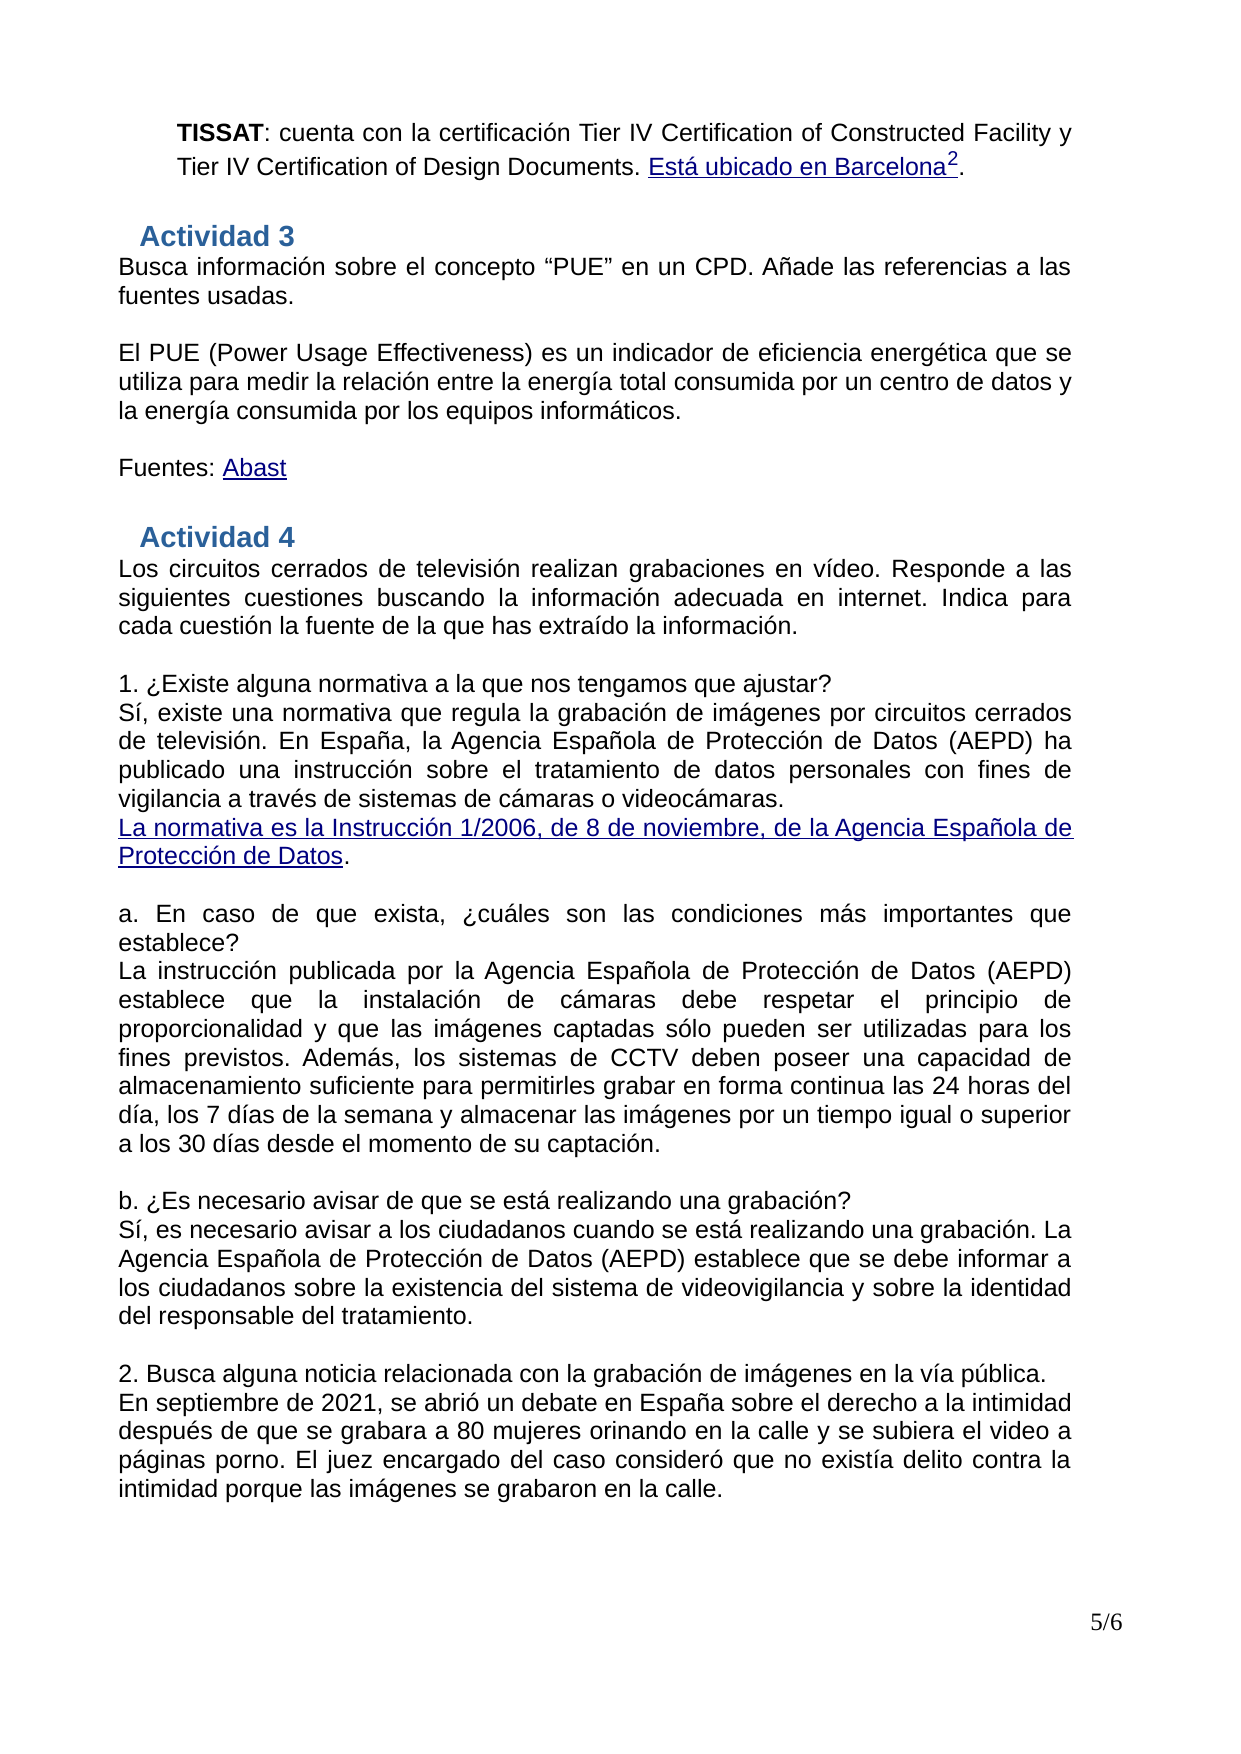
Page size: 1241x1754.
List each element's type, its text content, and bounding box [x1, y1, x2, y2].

list El PUE (Power Usage Effectiveness) es un indicador de eficiencia energética que se utiliza para medir la relación entre la energía total consumida por un centro de datos y la energía consumida por los equipos informáticos. [118, 338, 1073, 424]
subtitle Actividad 4 [139, 520, 1122, 554]
subtitle Actividad 3 [139, 218, 1122, 252]
list Fuentes: Abast [118, 453, 1073, 482]
list Protección de Datos. [118, 839, 1073, 870]
list b. ¿Es necesario avisar de que se está realizando una grabación? [118, 1186, 1073, 1215]
list La instrucción publicada por la Agencia Española de Protección de Datos (AEPD) establece que la instalación de cámaras debe respetar el principio de proporcionalidad y que las imágenes captadas sólo pueden ser utilizadas para los fines previstos. Además, los sistemas de CCTV deben poseer una capacidad de almacenamiento suficiente para permitirles grabar en forma continua las 24 horas del día, los 7 días de la semana y almacenar las imágenes por un tiempo igual o superior a los 30 días desde el momento de su captación. [118, 956, 1073, 1157]
list 1. ¿Existe alguna normativa a la que nos tengamos que ajustar? [118, 669, 1073, 697]
list Busca información sobre el concepto “PUE” en un CPD. Añade las referencias a las fuentes usadas. [118, 252, 1073, 309]
list 2. Busca alguna noticia relacionada con la grabación de imágenes en la vía pública. [118, 1359, 1073, 1387]
list En septiembre de 2021, se abrió un debate en España sobre el derecho a la intimidad después de que se grabara a 80 mujeres orinando en la calle y se subiera el video a páginas porno. El juez encargado del caso consideró que no existía delito contra la intimidad porque las imágenes se grabaron en la calle. [118, 1387, 1073, 1502]
list a. En caso de que exista, ¿cuáles son las condiciones más importantes que establece? [118, 899, 1073, 956]
list La normativa es la Instrucción 1/2006, de 8 de noviembre, de la Agencia Española de [118, 812, 1073, 838]
list Sí, es necesario avisar a los ciudadanos cuando se está realizando una grabación. La Agencia Española de Protección de Datos (AEPD) establece que se debe informar a los ciudadanos sobre la existencia del sistema de videovigilancia y sobre la identidad del responsable del tratamiento. [118, 1215, 1073, 1330]
text TISSAT: cuenta con la certificación Tier IV Certification of Constructed Facility y Tier IV Certification of Design Documents. Está ubicado en Barcelona2. [177, 118, 1073, 180]
list Sí, existe una normativa que regula la grabación de imágenes por circuitos cerrados de televisión. En España, la Agencia Española de Protección de Datos (AEPD) ha publicado una instrucción sobre el tratamiento de datos personales con fines de vigilancia a través de sistemas de cámaras o videocámaras. [118, 697, 1073, 812]
list Los circuitos cerrados de televisión realizan grabaciones en vídeo. Responde a las siguientes cuestiones buscando la información adecuada en internet. Indica para cada cuestión la fuente de la que has extraído la información. [118, 554, 1073, 640]
